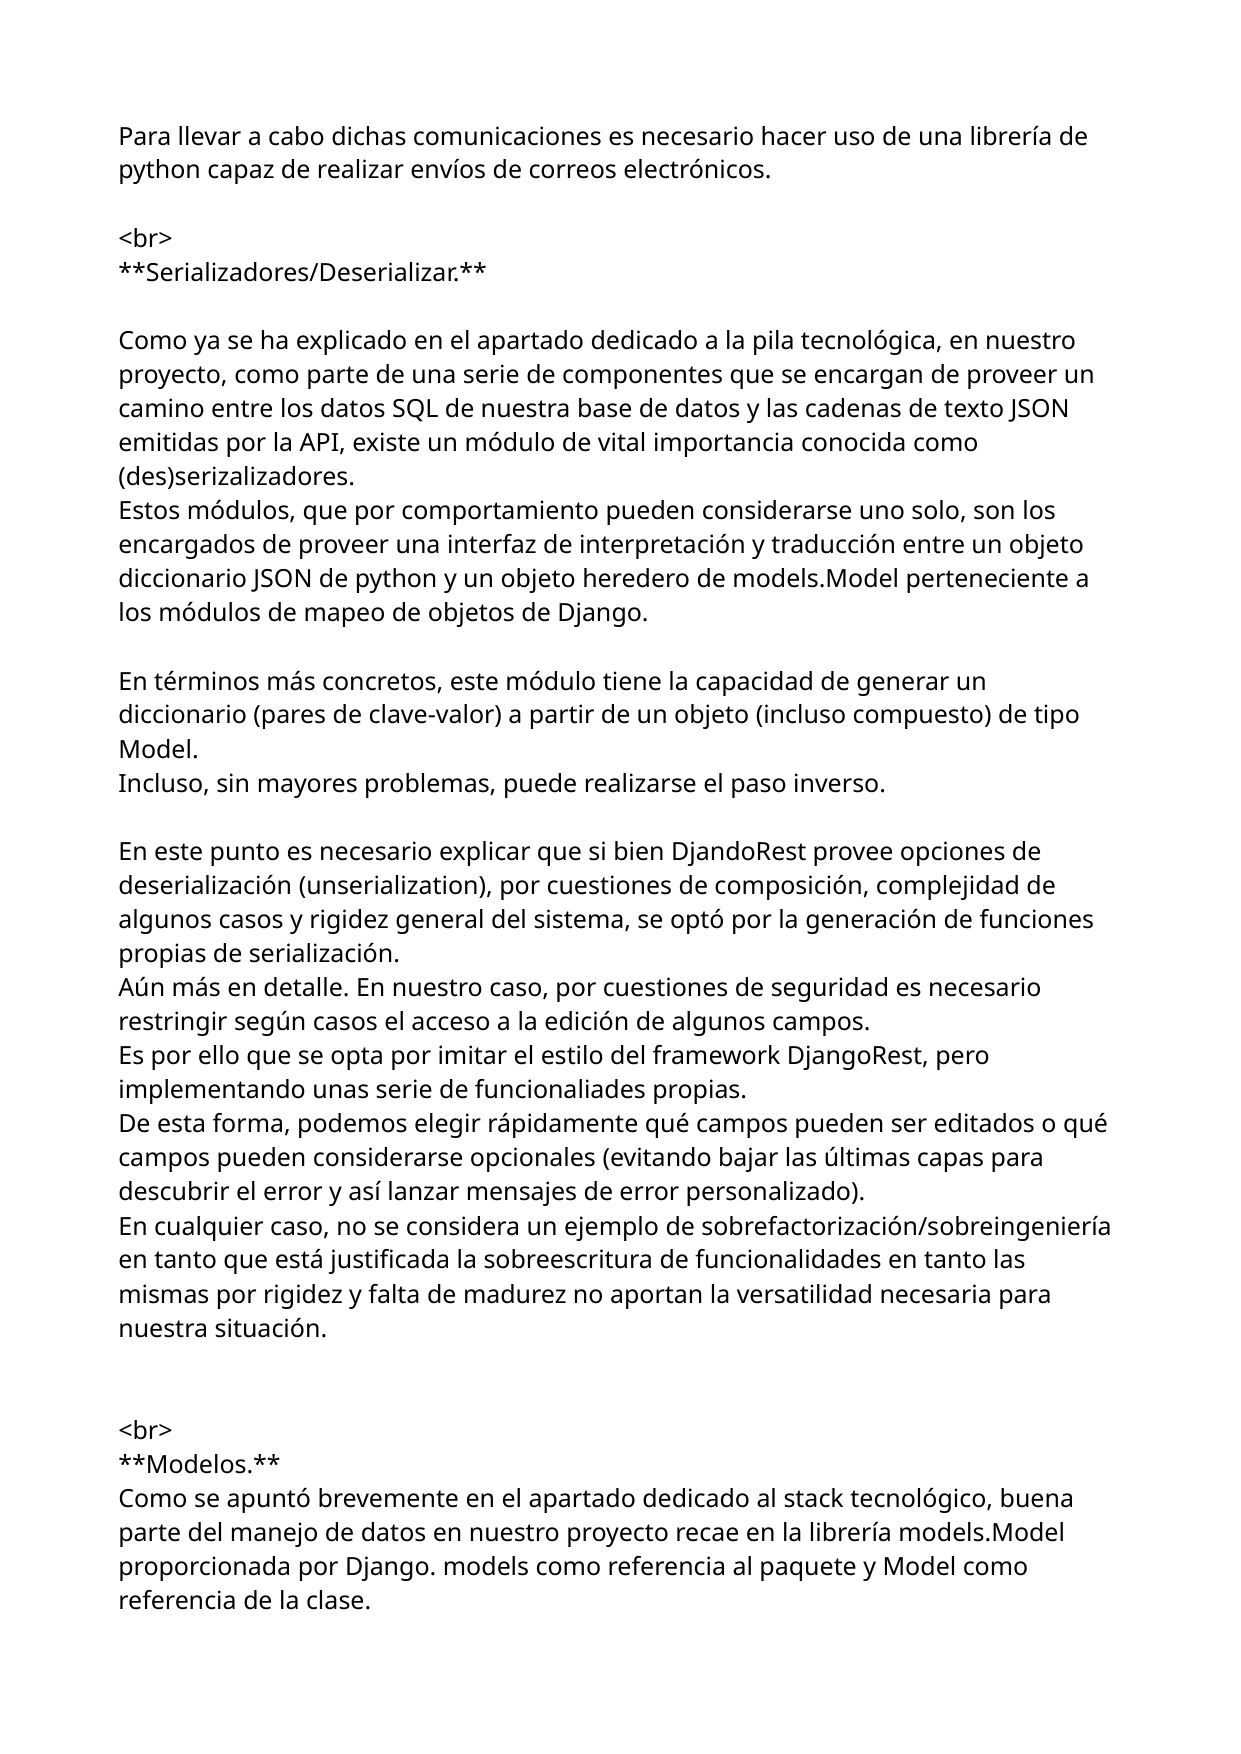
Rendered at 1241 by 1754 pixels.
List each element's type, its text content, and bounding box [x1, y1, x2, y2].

text Es por ello que se opta por imitar el estilo del framework DjangoRest, pero implementando unas serie de funcionaliades propias. [118, 1038, 1122, 1106]
text <br> [118, 1412, 1122, 1447]
text Estos módulos, que por comportamiento pueden considerarse uno solo, son los encargados de proveer una interfaz de interpretación y traducción entre un objeto diccionario JSON de python y un objeto heredero de models.Model perteneciente a los módulos de mapeo de objetos de Django. [118, 493, 1122, 629]
text En cualquier caso, no se considera un ejemplo de sobrefactorización/sobreingeniería en tanto que está justificada la sobreescritura de funcionalidades en tanto las mismas por rigidez y falta de madurez no aportan la versatilidad necesaria para nuestra situación. [118, 1208, 1122, 1344]
text Como ya se ha explicado en el apartado dedicado a la pila tecnológica, en nuestro proyecto, como parte de una serie de componentes que se encargan de proveer un camino entre los datos SQL de nuestra base de datos y las cadenas de texto JSON emitidas por la API, existe un módulo de vital importancia conocida como (des)serizalizadores. [118, 322, 1122, 493]
text **Serializadores/Deserializar.** [118, 254, 1122, 288]
text En este punto es necesario explicar que si bien DjandoRest provee opciones de deserialización (unserialization), por cuestiones de composición, complejidad de algunos casos y rigidez general del sistema, se optó por la generación de funciones propias de serialización. [118, 833, 1122, 970]
text Para llevar a cabo dichas comunicaciones es necesario hacer uso de una librería de python capaz de realizar envíos de correos electrónicos. [118, 118, 1122, 186]
text <br> [118, 220, 1122, 254]
text Como se apuntó brevemente en el apartado dedicado al stack tecnológico, buena parte del manejo de datos en nuestro proyecto recae en la librería models.Model proporcionada por Django. models como referencia al paquete y Model como referencia de la clase. [118, 1481, 1122, 1617]
text Aún más en detalle. En nuestro caso, por cuestiones de seguridad es necesario restringir según casos el acceso a la edición de algunos campos. [118, 970, 1122, 1038]
text En términos más concretos, este módulo tiene la capacidad de generar un diccionario (pares de clave-valor) a partir de un objeto (incluso compuesto) de tipo Model. [118, 663, 1122, 765]
text De esta forma, podemos elegir rápidamente qué campos pueden ser editados o qué campos pueden considerarse opcionales (evitando bajar las últimas capas para descubrir el error y así lanzar mensajes de error personalizado). [118, 1106, 1122, 1208]
text Incluso, sin mayores problemas, puede realizarse el paso inverso. [118, 765, 1122, 799]
text **Modelos.** [118, 1447, 1122, 1481]
